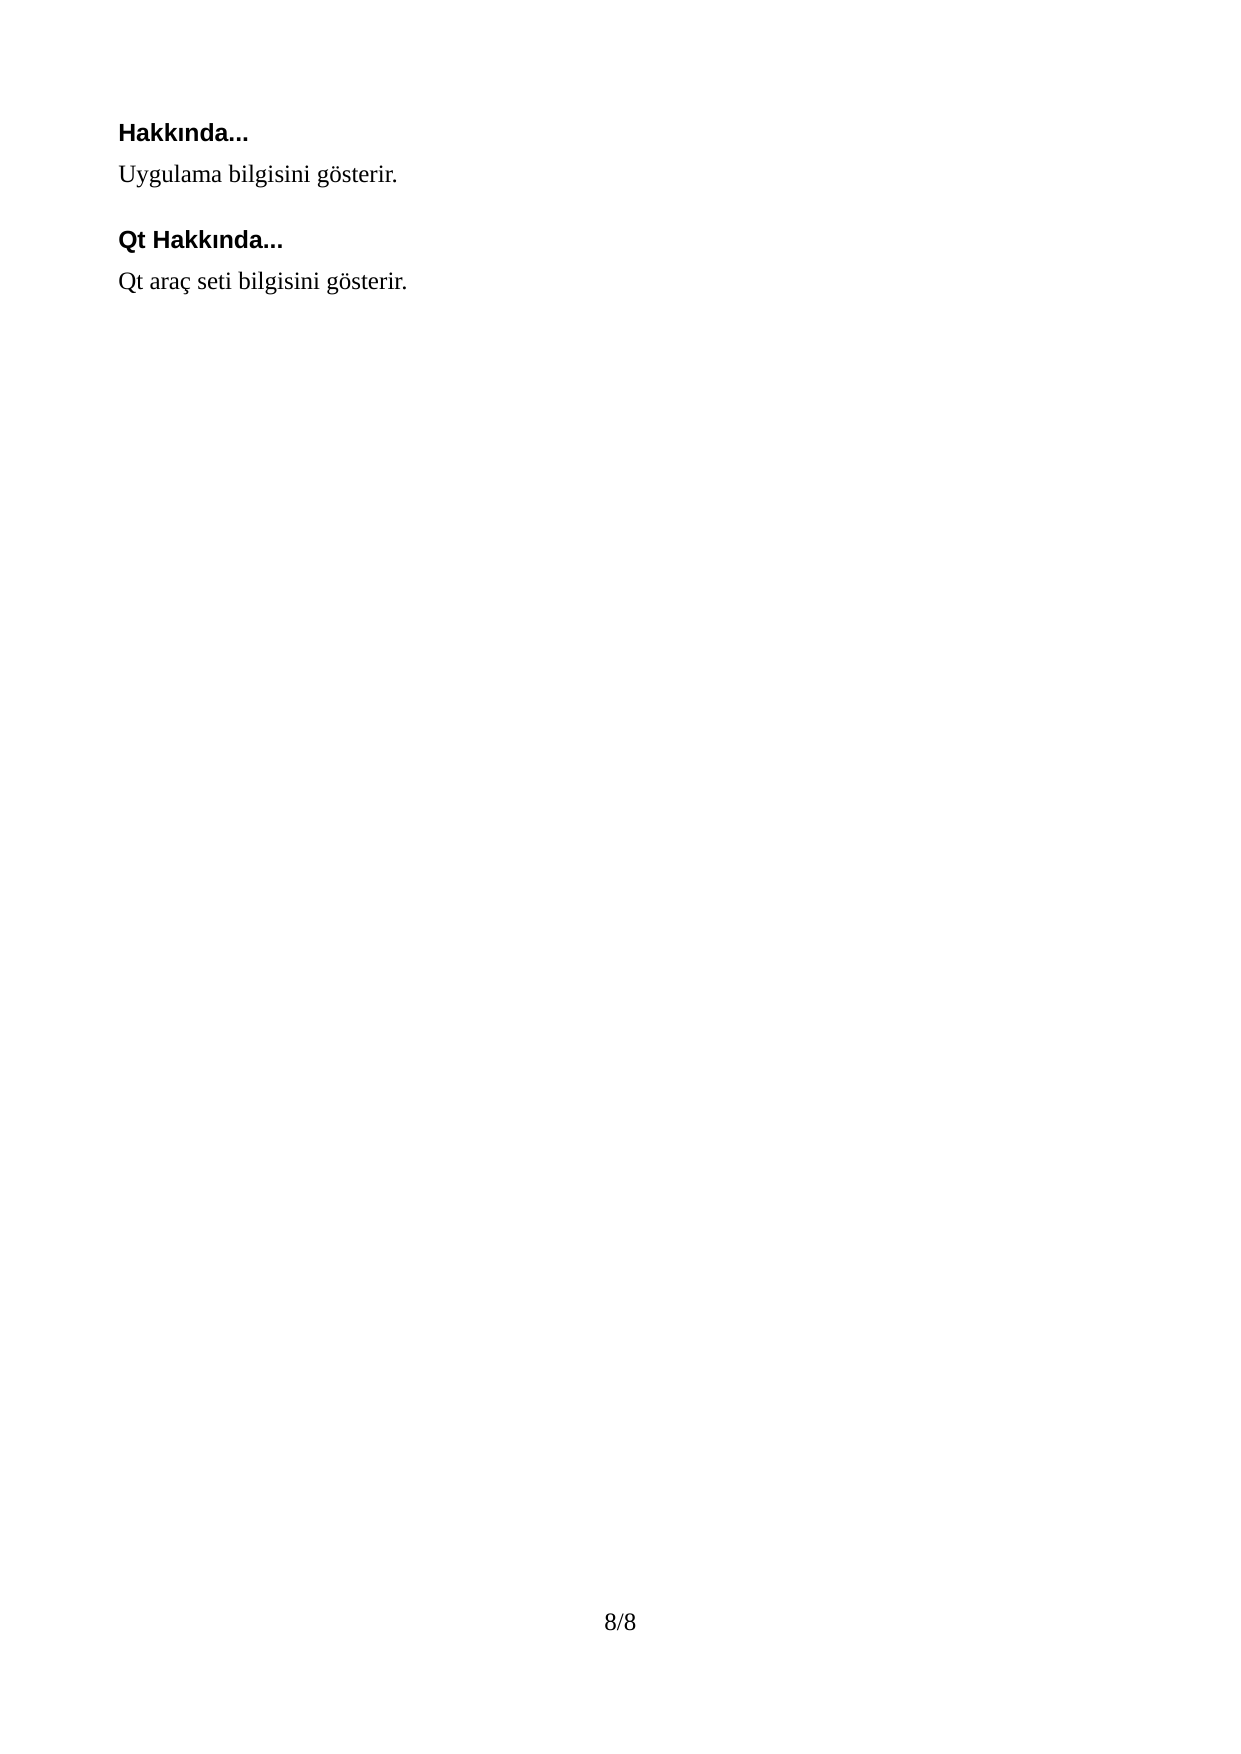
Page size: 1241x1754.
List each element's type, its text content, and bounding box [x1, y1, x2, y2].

subtitle Qt Hakkında... [118, 225, 1122, 254]
text Uygulama bilgisini gösterir. [118, 159, 1122, 188]
text Qt araç seti bilgisini gösterir. [118, 266, 1122, 295]
subtitle Hakkında... [118, 118, 1122, 147]
